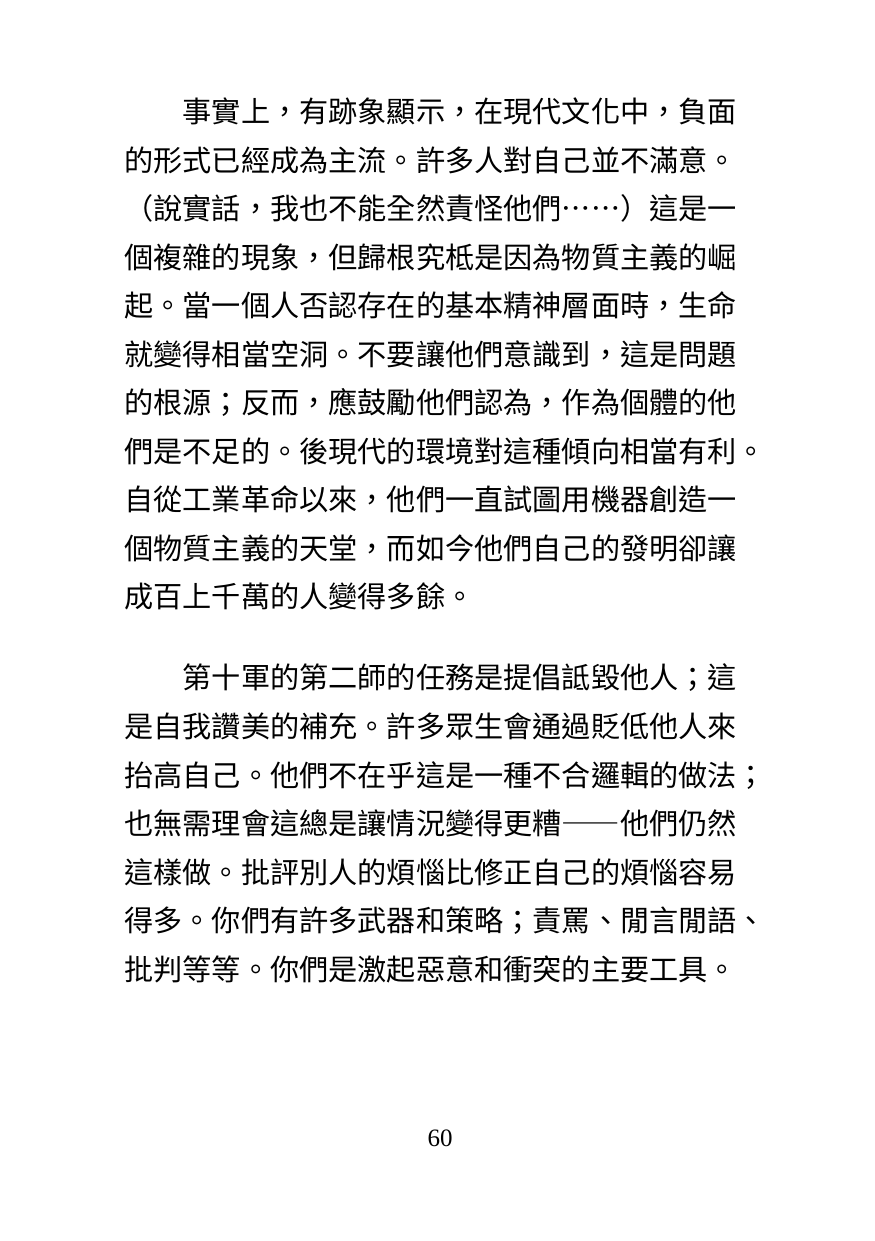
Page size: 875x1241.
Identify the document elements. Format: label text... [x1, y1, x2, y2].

text 第十軍的第二師的任務是提倡詆毀他人；這是自我讚美的補充。許多眾生會通過貶低他人來抬高自己。他們不在乎這是一種不合邏輯的做法；也無需理會這總是讓情況變得更糟——他們仍然這樣做。批評別人的煩惱比修正自己的煩惱容易得多。你們有許多武器和策略；責罵、閒言閒語、批判等等。你們是激起惡意和衝突的主要工具。 [124, 655, 756, 988]
text 事實上，有跡象顯示，在現代文化中，負面的形式已經成為主流。許多人對自己並不滿意。（說實話，我也不能全然責怪他們……）這是一個複雜的現象，但歸根究柢是因為物質主義的崛起。當一個人否認存在的基本精神層面時，生命就變得相當空洞。不要讓他們意識到，這是問題的根源；反而，應鼓勵他們認為，作為個體的他們是不足的。後現代的環境對這種傾向相當有利。自從工業革命以來，他們一直試圖用機器創造一個物質主義的天堂，而如今他們自己的發明卻讓成百上千萬的人變得多餘。 [124, 88, 756, 616]
